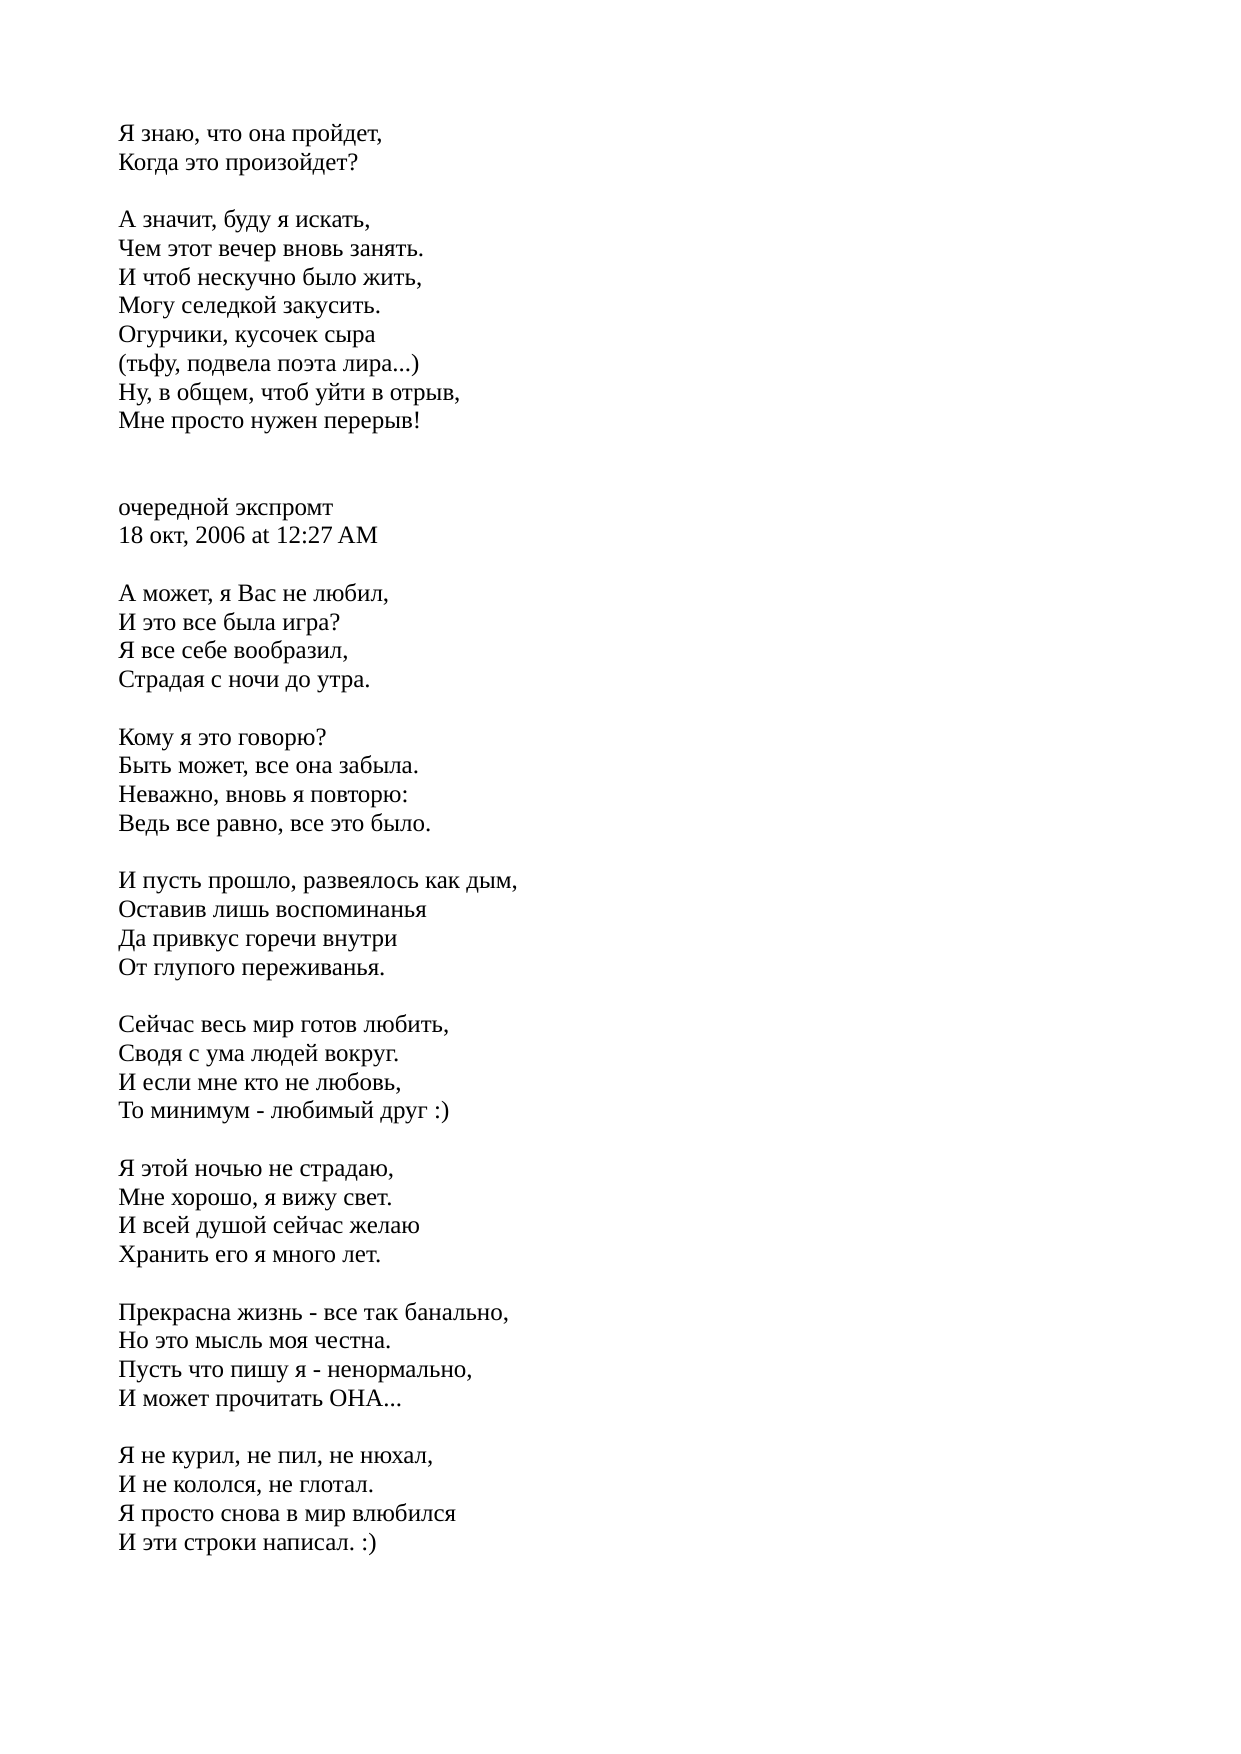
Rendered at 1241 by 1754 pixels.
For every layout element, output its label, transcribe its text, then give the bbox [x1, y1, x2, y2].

text Хранить его я много лет. [118, 1239, 1122, 1268]
text очередной экспромт [118, 492, 1122, 521]
text Я все себе вообразил, [118, 636, 1122, 664]
text Могу селедкой закусить. [118, 291, 1122, 319]
text Страдая с ночи до утра. [118, 664, 1122, 693]
text (тьфу, подвела поэта лира...) [118, 348, 1122, 377]
text От глупого переживанья. [118, 952, 1122, 981]
text И чтоб нескучно было жить, [118, 262, 1122, 291]
text И не кололся, не глотал. [118, 1469, 1122, 1498]
text И пусть прошло, развеялось как дым, [118, 866, 1122, 894]
text Мне просто нужен перерыв! [118, 406, 1122, 434]
text Быть может, все она забыла. [118, 751, 1122, 779]
text Но это мысль моя честна. [118, 1326, 1122, 1354]
text А значит, буду я искать, [118, 204, 1122, 233]
text Я знаю, что она пройдет, [118, 118, 1122, 147]
text 18 окт, 2006 at 12:27 AM [118, 521, 1122, 549]
text А может, я Вас не любил, [118, 578, 1122, 607]
text Огурчики, кусочек сыра [118, 319, 1122, 348]
text И всей душой сейчас желаю [118, 1211, 1122, 1239]
text Я этой ночью не страдаю, [118, 1153, 1122, 1182]
text Неважно, вновь я повторю: [118, 779, 1122, 808]
text И может прочитать ОНА... [118, 1383, 1122, 1412]
text Сейчас весь мир готов любить, [118, 1009, 1122, 1038]
text Прекрасна жизнь - все так банально, [118, 1297, 1122, 1326]
text Ну, в общем, чтоб уйти в отрыв, [118, 377, 1122, 406]
text Да привкус горечи внутри [118, 923, 1122, 952]
text Сводя с ума людей вокруг. [118, 1038, 1122, 1067]
text Чем этот вечер вновь занять. [118, 233, 1122, 262]
text Кому я это говорю? [118, 722, 1122, 751]
text Мне хорошо, я вижу свет. [118, 1182, 1122, 1211]
text Когда это произойдет? [118, 147, 1122, 176]
text Я просто снова в мир влюбился [118, 1498, 1122, 1527]
text Оставив лишь воспоминанья [118, 894, 1122, 923]
text И если мне кто не любовь, [118, 1067, 1122, 1096]
text Я не курил, не пил, не нюхал, [118, 1441, 1122, 1469]
text И эти строки написал. :) [118, 1527, 1122, 1556]
text И это все была игра? [118, 607, 1122, 636]
text Ведь все равно, все это было. [118, 808, 1122, 837]
text То минимум - любимый друг :) [118, 1096, 1122, 1124]
text Пусть что пишу я - ненормально, [118, 1354, 1122, 1383]
